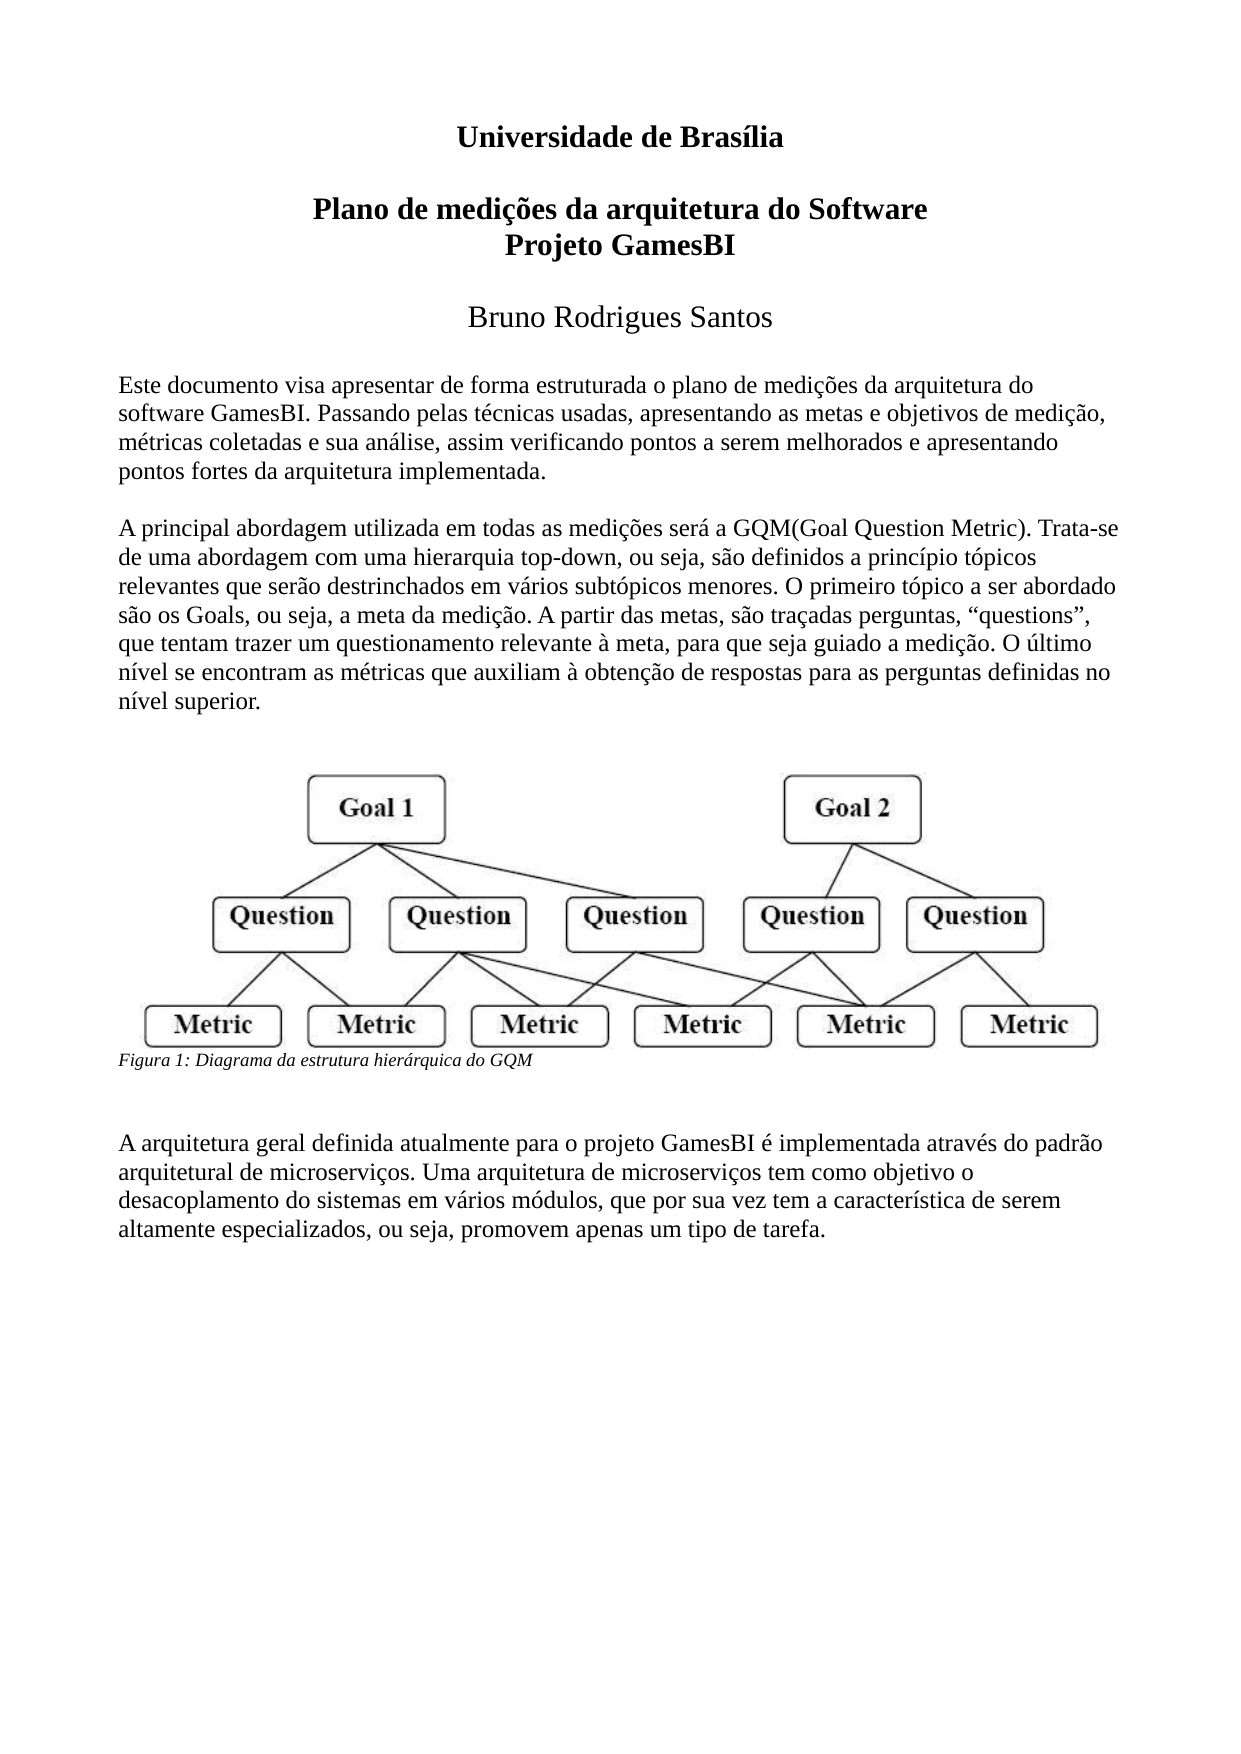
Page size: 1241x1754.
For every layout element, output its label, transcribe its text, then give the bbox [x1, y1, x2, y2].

text A arquitetura geral definida atualmente para o projeto GamesBI é implementada através do padrão arquitetural de microserviços. Uma arquitetura de microserviços tem como objetivo o desacoplamento do sistemas em vários módulos, que por sua vez tem a característica de serem altamente especializados, ou seja, promovem apenas um tipo de tarefa. [118, 1128, 1122, 1243]
text Plano de medições da arquitetura do Software [118, 190, 1122, 226]
text Projeto GamesBI [118, 226, 1122, 262]
picture [118, 772, 1123, 1049]
text Figura 1: Diagrama da estrutura hierárquica do GQM [118, 1049, 1122, 1071]
text Este documento visa apresentar de forma estruturada o plano de medições da arquitetura do software GamesBI. Passando pelas técnicas usadas, apresentando as metas e objetivos de medição, métricas coletadas e sua análise, assim verificando pontos a serem melhorados e apresentando pontos fortes da arquitetura implementada. [118, 370, 1122, 485]
text Bruno Rodrigues Santos [118, 298, 1122, 334]
text Universidade de Brasília [118, 118, 1122, 154]
text A principal abordagem utilizada em todas as medições será a GQM(Goal Question Metric). Trata-se de uma abordagem com uma hierarquia top-down, ou seja, são definidos a princípio tópicos relevantes que serão destrinchados em vários subtópicos menores. O primeiro tópico a ser abordado são os Goals, ou seja, a meta da medição. A partir das metas, são traçadas perguntas, “questions”, que tentam trazer um questionamento relevante à meta, para que seja guiado a medição. O último nível se encontram as métricas que auxiliam à obtenção de respostas para as perguntas definidas no nível superior. [118, 513, 1122, 715]
